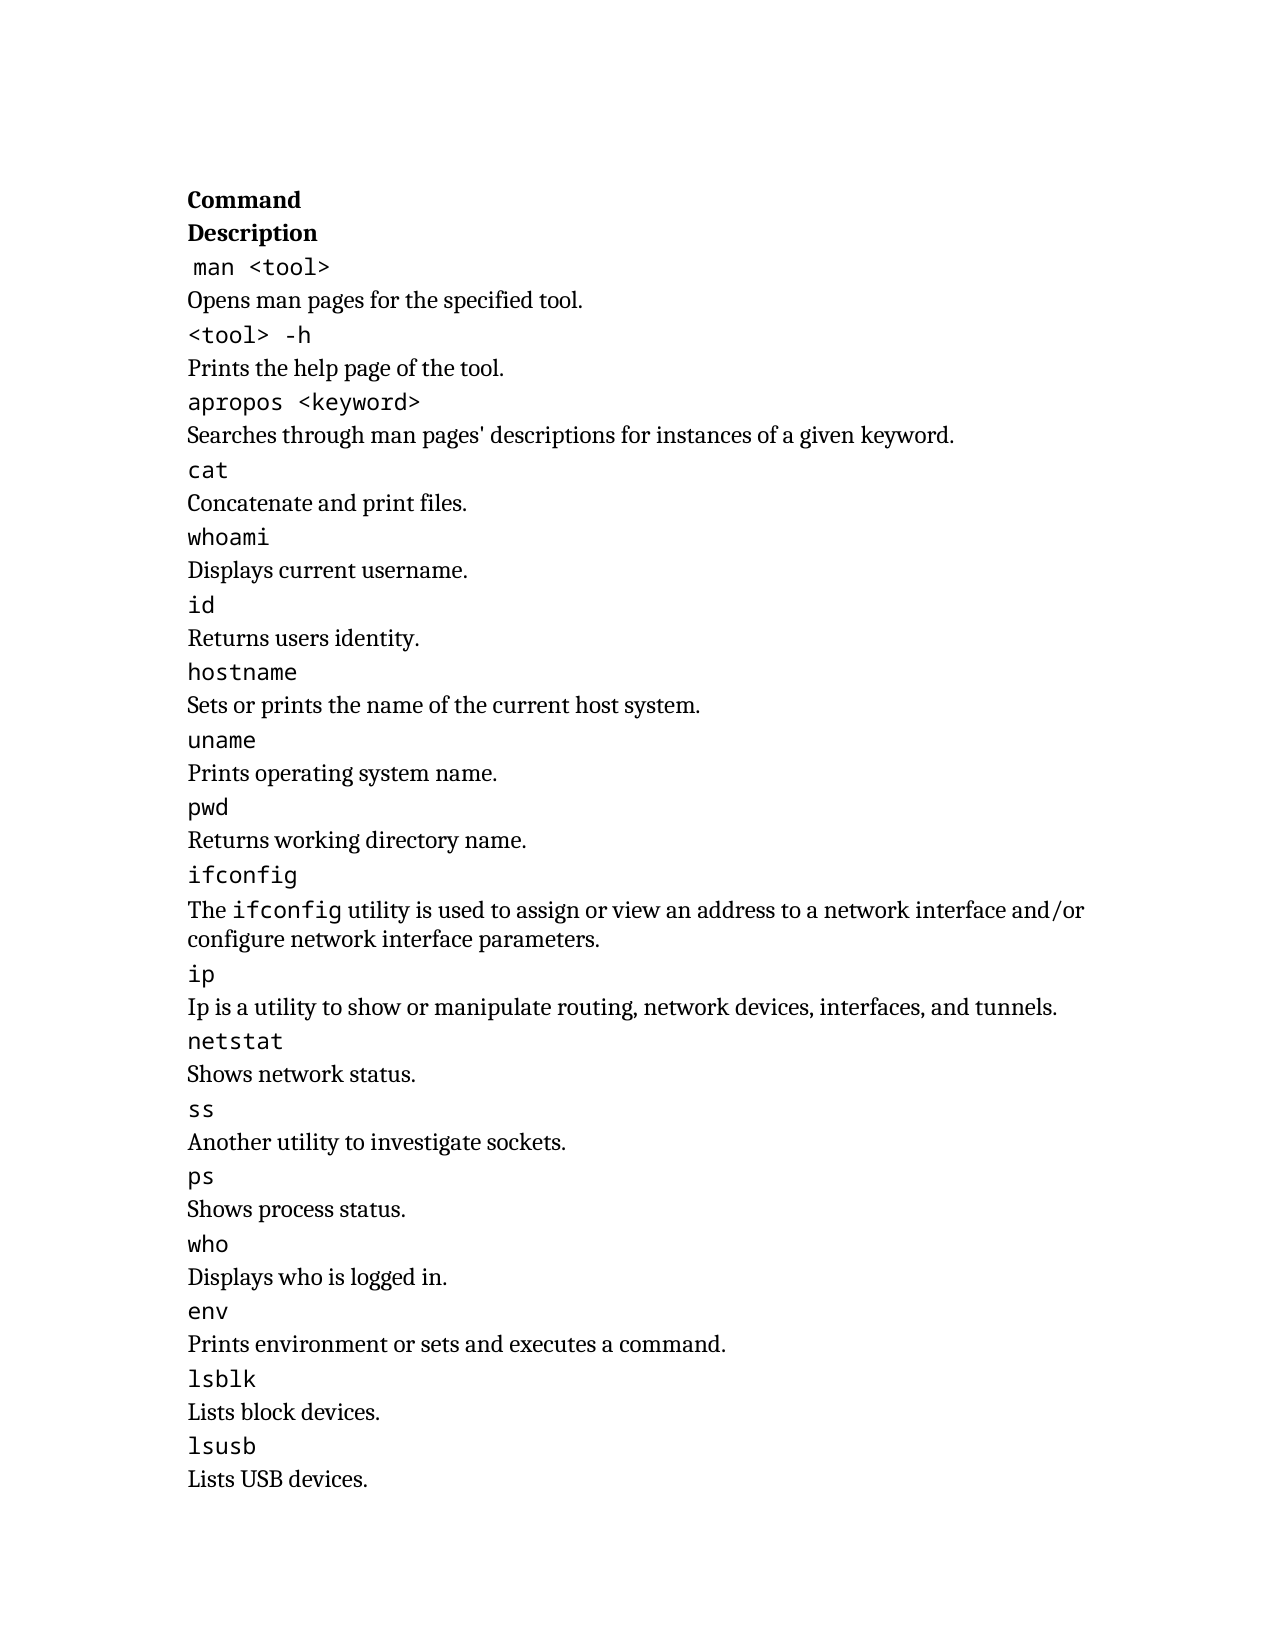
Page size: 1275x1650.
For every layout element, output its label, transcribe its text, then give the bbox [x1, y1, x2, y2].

text apropos <keyword> [187, 386, 1087, 417]
text Prints operating system name. [187, 759, 1087, 787]
text man <tool> [187, 251, 1087, 282]
text who [187, 1227, 1087, 1259]
text ifconfig [187, 859, 1087, 890]
text cat [187, 454, 1087, 485]
text whoami [187, 521, 1087, 552]
text Lists USB devices. [187, 1465, 1087, 1494]
text Opens man pages for the specified tool. [187, 286, 1087, 315]
text pwd [187, 791, 1087, 822]
text id [187, 589, 1087, 620]
text ip [187, 957, 1087, 989]
text ps [187, 1160, 1087, 1191]
text Searches through man pages' descriptions for instances of a given keyword. [187, 421, 1087, 450]
text uname [187, 724, 1087, 755]
text <tool> -h [187, 319, 1087, 350]
text Prints the help page of the tool. [187, 354, 1087, 382]
text Sets or prints the name of the current host system. [187, 691, 1087, 720]
text Prints environment or sets and executes a command. [187, 1330, 1087, 1359]
text Returns working directory name. [187, 826, 1087, 855]
text Ip is a utility to show or manipulate routing, network devices, interfaces, and tunnels. [187, 992, 1087, 1021]
text ss [187, 1092, 1087, 1124]
text lsusb [187, 1430, 1087, 1461]
text hostname [187, 656, 1087, 687]
text The ifconfig utility is used to assign or view an address to a network interface and/or configure network interface parameters. [187, 894, 1087, 954]
text Command [187, 186, 1087, 215]
text Returns users identity. [187, 624, 1087, 652]
text Lists block devices. [187, 1397, 1087, 1426]
text env [187, 1295, 1087, 1326]
text Displays current username. [187, 556, 1087, 585]
text netstat [187, 1025, 1087, 1056]
text Displays who is logged in. [187, 1262, 1087, 1291]
text Another utility to investigate sockets. [187, 1127, 1087, 1156]
text lsblk [187, 1362, 1087, 1394]
text Shows process status. [187, 1195, 1087, 1224]
text Concatenate and print files. [187, 489, 1087, 517]
text Description [187, 219, 1087, 247]
text Shows network status. [187, 1060, 1087, 1089]
